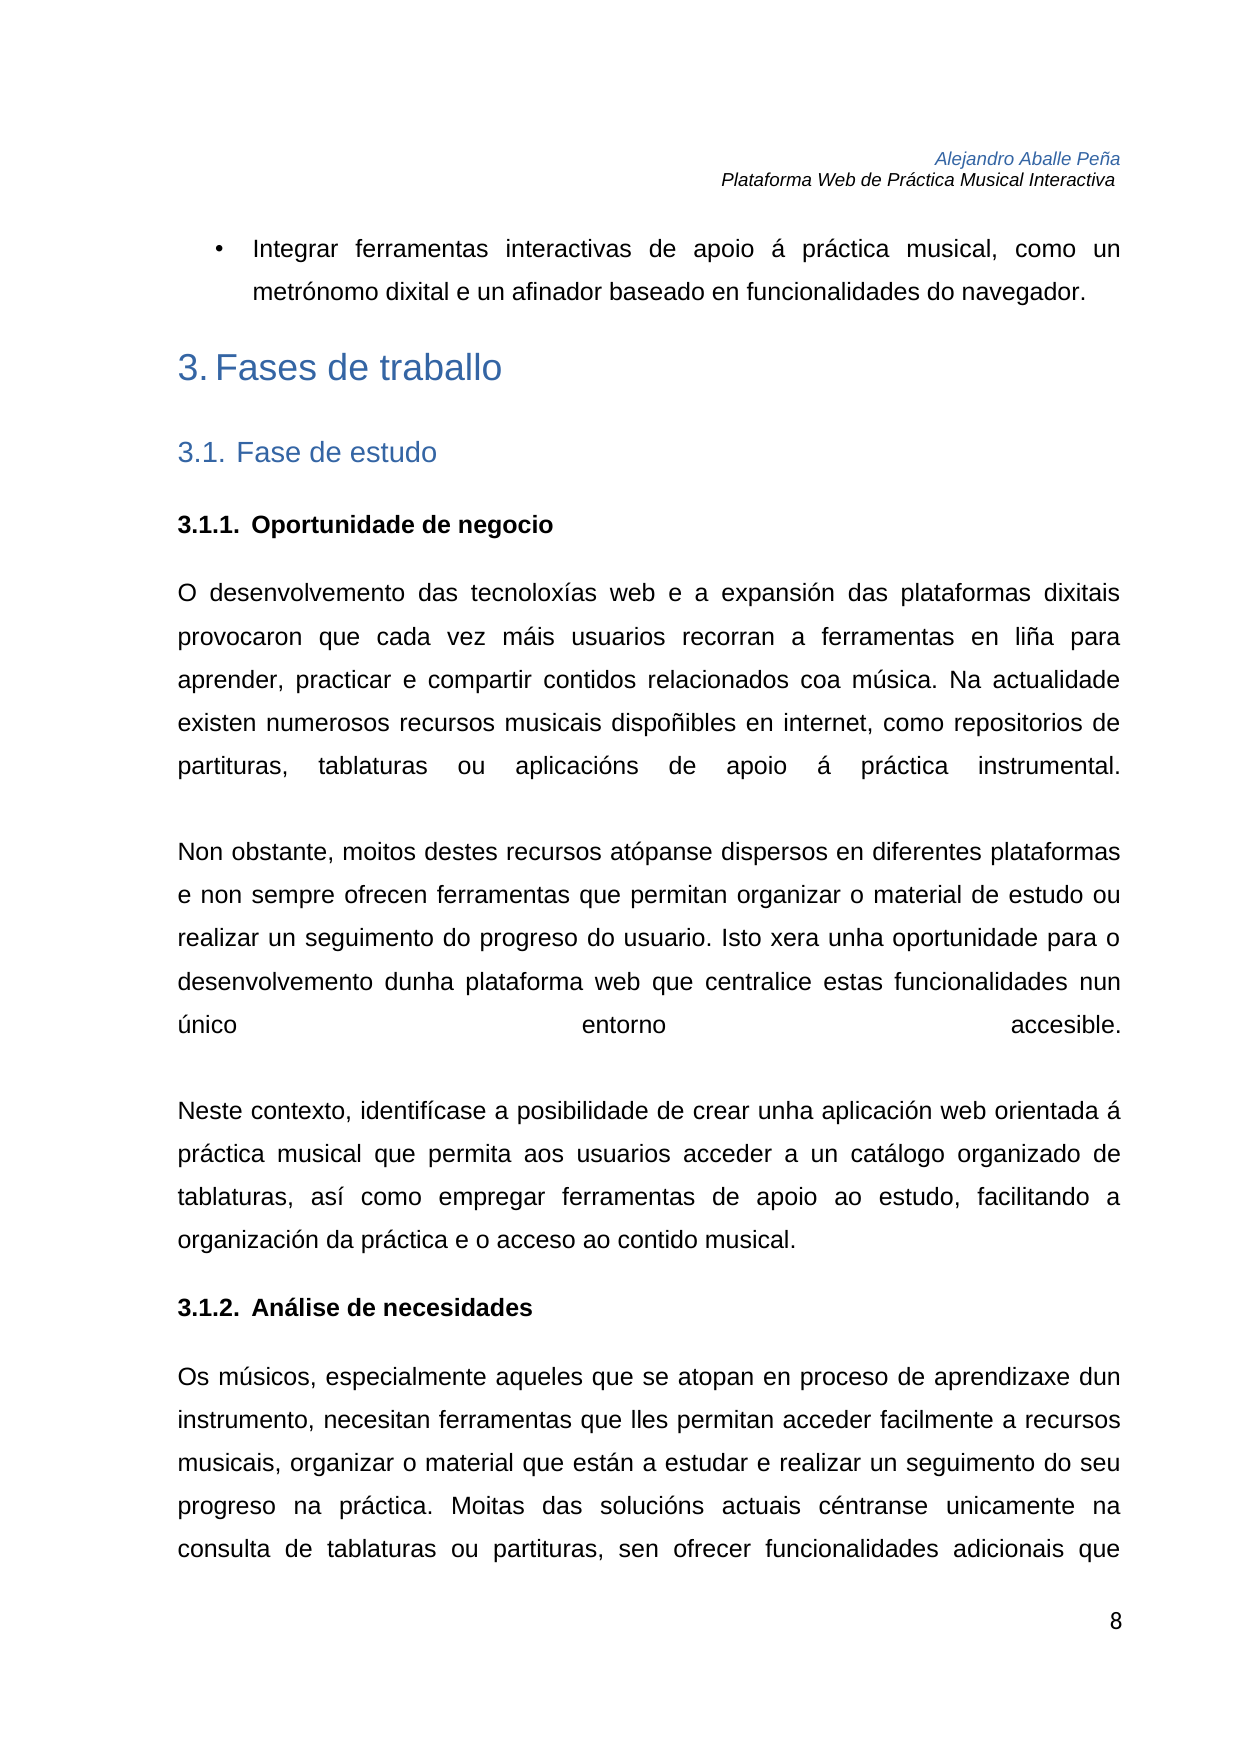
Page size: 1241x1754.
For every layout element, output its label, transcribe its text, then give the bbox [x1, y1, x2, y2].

subtitle Análise de necesidades [177, 1293, 1122, 1322]
subtitle Fase de estudo [177, 435, 1122, 468]
text O desenvolvemento das tecnoloxías web e a expansión das plataformas dixitais provocaron que cada vez máis usuarios recorran a ferramentas en liña para aprender, practicar e compartir contidos relacionados coa música. Na actualidade existen numerosos recursos musicais dispoñibles en internet, como repositorios de partituras, tablaturas ou aplicacións de apoio á práctica instrumental. Non obstante, moitos destes recursos atópanse dispersos en diferentes plataformas e non sempre ofrecen ferramentas que permitan organizar o material de estudo ou realizar un seguimento do progreso do usuario. Isto xera unha oportunidade para o desenvolvemento dunha plataforma web que centralice estas funcionalidades nun único entorno accesible. Neste contexto, identifícase a posibilidade de crear unha aplicación web orientada á práctica musical que permita aos usuarios acceder a un catálogo organizado de tablaturas, así como empregar ferramentas de apoio ao estudo, facilitando a organización da práctica e o acceso ao contido musical. [177, 578, 1122, 1254]
text Os músicos, especialmente aqueles que se atopan en proceso de aprendizaxe dun instrumento, necesitan ferramentas que lles permitan acceder facilmente a recursos musicais, organizar o material que están a estudar e realizar un seguimento do seu progreso na práctica. Moitas das solucións actuais céntranse unicamente na consulta de tablaturas ou partituras, sen ofrecer funcionalidades adicionais que [177, 1361, 1122, 1563]
subtitle Fases de traballo [177, 345, 1122, 388]
list Integrar ferramentas interactivas de apoio á práctica musical, como un metrónomo dixital e un afinador baseado en funcionalidades do navegador. [215, 234, 1122, 306]
subtitle Oportunidade de negocio [177, 510, 1122, 539]
